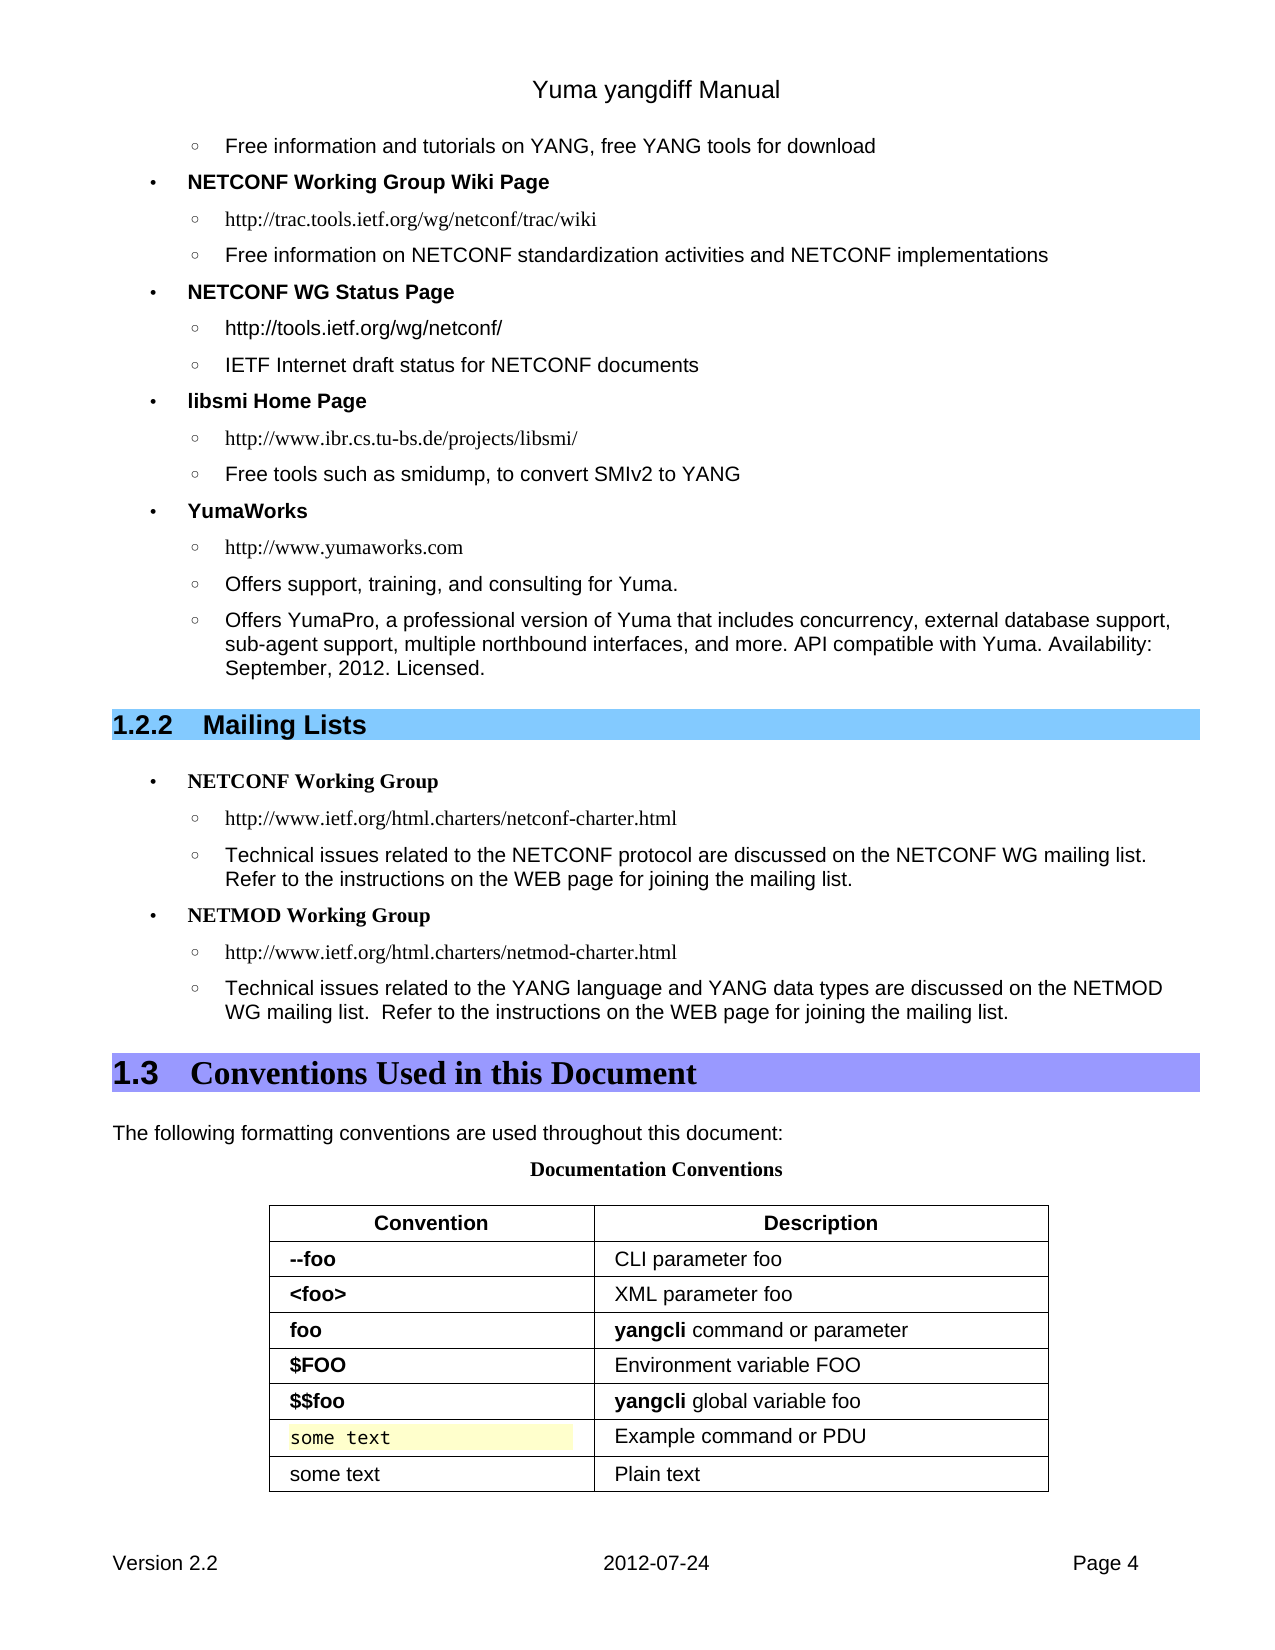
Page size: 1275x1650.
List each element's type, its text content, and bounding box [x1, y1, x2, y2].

table_cell some text [270, 1420, 594, 1456]
table_cell <foo> [270, 1277, 594, 1312]
subtitle Documentation Conventions [127, 1157, 1185, 1181]
list http://www.yumaworks.com [187, 535, 1200, 559]
subtitle Conventions Used in this Document [112, 1053, 1200, 1092]
list Technical issues related to the NETCONF protocol are discussed on the NETCONF WG mailing list. Refer to the instructions on the WEB page for joining the mailing list. [187, 843, 1200, 891]
list http://www.ietf.org/html.charters/netmod-charter.html [187, 939, 1200, 964]
list Offers support, training, and consulting for Yuma. [187, 572, 1200, 596]
list Free information and tutorials on YANG, free YANG tools for download [187, 134, 1200, 158]
table_cell yangcli command or parameter [595, 1313, 1048, 1347]
table_header Convention [270, 1206, 594, 1241]
table_cell yangcli global variable foo [595, 1384, 1048, 1418]
list Offers YumaPro, a professional version of Yuma that includes concurrency, external database support, sub-agent support, multiple northbound interfaces, and more. API compatible with Yuma. Availability: September, 2012. Licensed. [187, 608, 1200, 680]
list NETCONF Working Group Wiki Page [150, 170, 1200, 194]
subtitle Mailing Lists [112, 709, 1200, 740]
list http://trac.tools.ietf.org/wg/netconf/trac/wiki [187, 207, 1200, 231]
list YumaWorks [150, 498, 1200, 522]
list IETF Internet draft status for NETCONF documents [187, 353, 1200, 377]
table_cell foo [270, 1313, 594, 1347]
table_cell $$foo [270, 1384, 594, 1418]
list http://www.ietf.org/html.charters/netconf-charter.html [187, 806, 1200, 830]
table_header Description [595, 1206, 1048, 1241]
table_cell --foo [270, 1242, 594, 1276]
list http://www.ibr.cs.tu-bs.de/projects/libsmi/ [187, 426, 1200, 449]
table_cell Example command or PDU [595, 1420, 1048, 1456]
text The following formatting conventions are used throughout this document: [112, 1121, 1200, 1145]
table_cell Plain text [595, 1457, 1048, 1491]
table_cell $FOO [270, 1349, 594, 1383]
list NETMOD Working Group [150, 903, 1200, 927]
table_cell some text [270, 1457, 594, 1491]
list Free information on NETCONF standardization activities and NETCONF implementations [187, 243, 1200, 267]
list http://tools.ietf.org/wg/netconf/ [187, 316, 1200, 340]
list Technical issues related to the YANG language and YANG data types are discussed on the NETMOD WG mailing list. Refer to the instructions on the WEB page for joining the mailing list. [187, 976, 1200, 1024]
list Free tools such as smidump, to convert SMIv2 to YANG [187, 462, 1200, 486]
table_cell CLI parameter foo [595, 1242, 1048, 1276]
list libsmi Home Page [150, 389, 1200, 413]
list NETCONF WG Status Page [150, 280, 1200, 304]
table_cell XML parameter foo [595, 1277, 1048, 1312]
list NETCONF Working Group [150, 769, 1200, 793]
table_cell Environment variable FOO [595, 1349, 1048, 1383]
